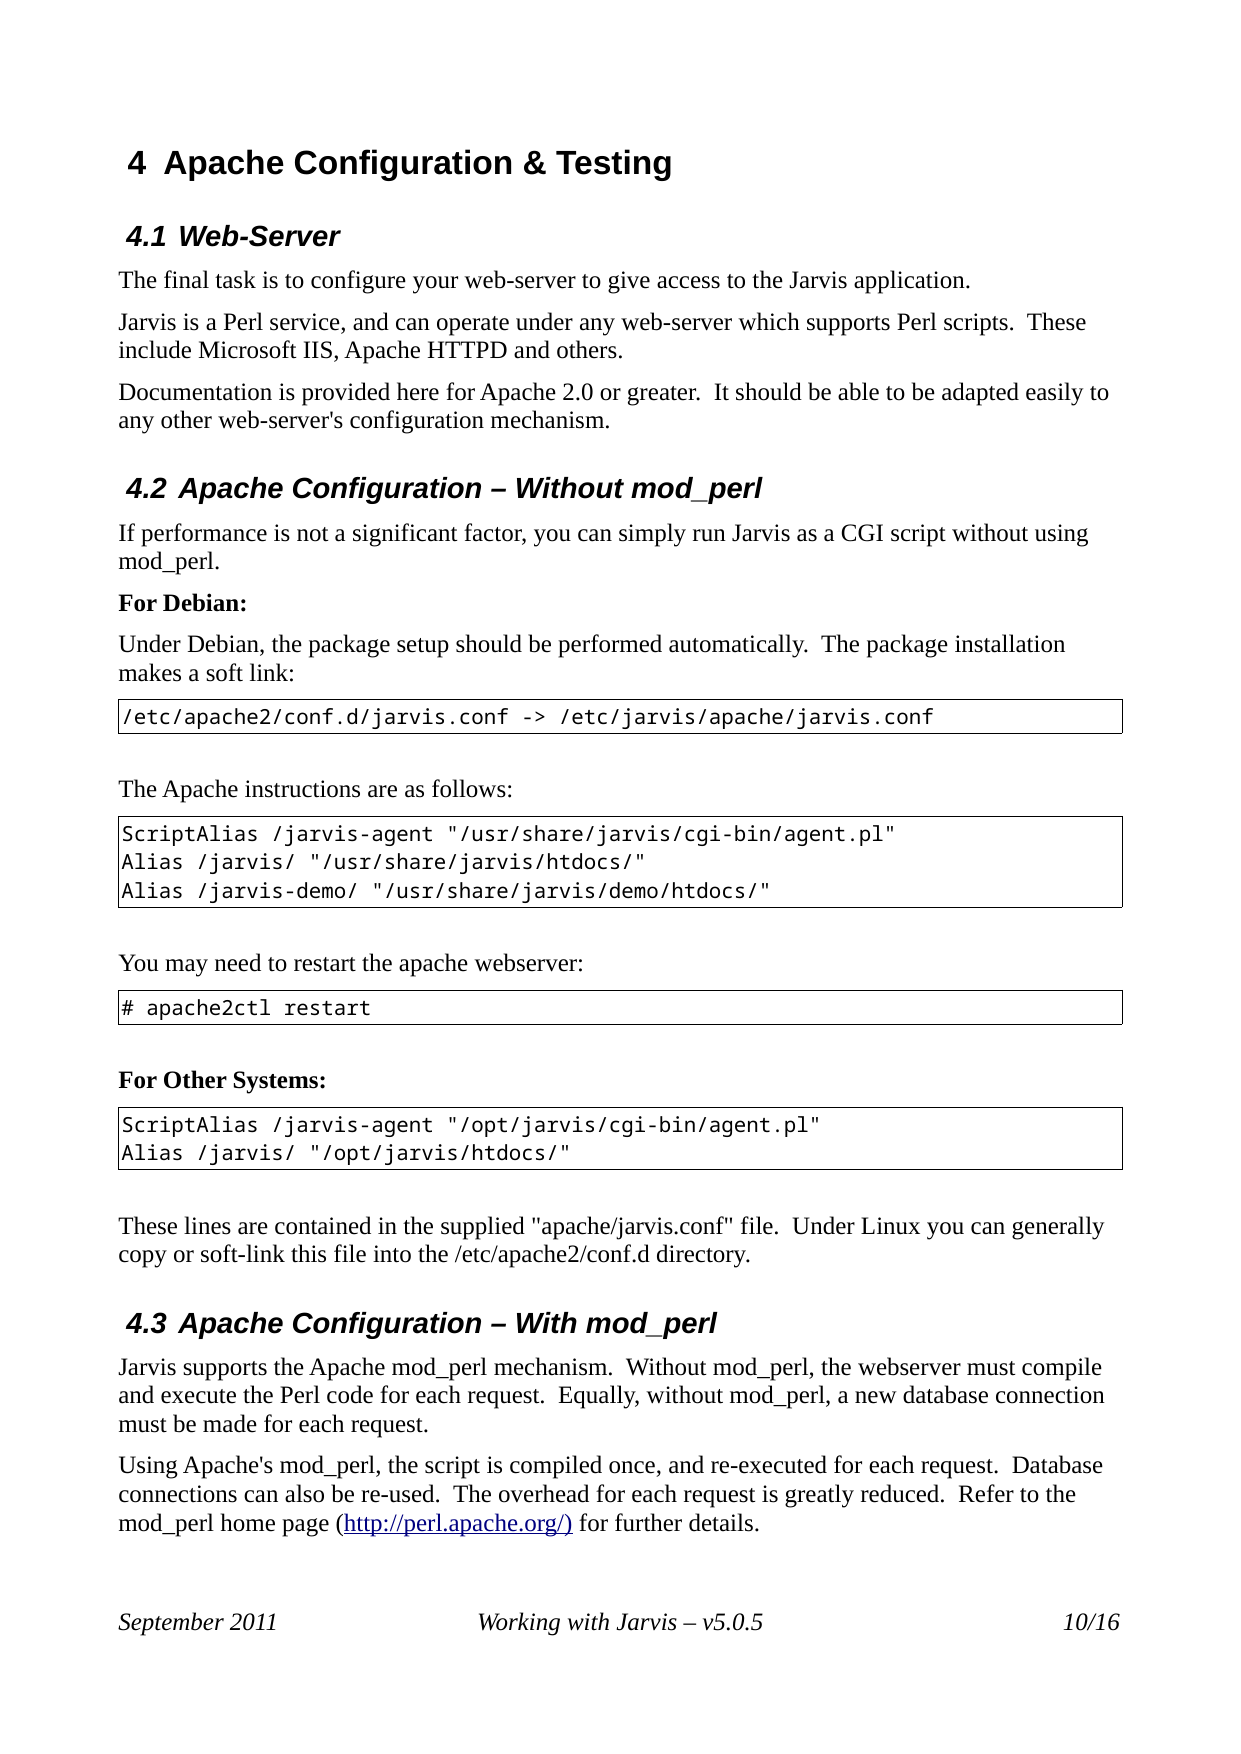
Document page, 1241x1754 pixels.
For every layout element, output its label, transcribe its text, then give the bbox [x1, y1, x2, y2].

text Jarvis supports the Apache mod_perl mechanism. Without mod_perl, the webserver must compile and execute the Perl code for each request. Equally, without mod_perl, a new database connection must be made for each request. [118, 1352, 1122, 1438]
text These lines are contained in the supplied "apache/jarvis.conf" file. Under Linux you can generally copy or soft-link this file into the /etc/apache2/conf.d directory. [118, 1211, 1122, 1268]
text Alias /jarvis/ "/usr/share/jarvis/htdocs/" [119, 844, 1122, 873]
text Alias /jarvis-demo/ "/usr/share/jarvis/demo/htdocs/" [119, 873, 1122, 907]
subtitle Apache Configuration – With mod_perl [118, 1306, 1122, 1339]
text If performance is not a significant factor, you can simply run Jarvis as a CGI script without using mod_perl. [118, 518, 1122, 575]
text ScriptAlias /jarvis-agent "/usr/share/jarvis/cgi-bin/agent.pl" [119, 817, 1122, 844]
subtitle Apache Configuration – Without mod_perl [118, 472, 1122, 505]
text Documentation is provided here for Apache 2.0 or greater. It should be able to be adapted easily to any other web-server's configuration mechanism. [118, 377, 1122, 434]
text Jarvis is a Perl service, and can operate under any web-server which supports Perl scripts. These include Microsoft IIS, Apache HTTPD and others. [118, 307, 1122, 364]
text # apache2ctl restart [119, 991, 1122, 1024]
text Alias /jarvis/ "/opt/jarvis/htdocs/" [119, 1135, 1122, 1169]
text For Other Systems: [118, 1065, 1122, 1094]
text Under Debian, the package setup should be performed automatically. The package installation makes a soft link: [118, 629, 1122, 686]
subtitle Web-Server [118, 219, 1122, 253]
subtitle Apache Configuration & Testing [118, 143, 1122, 182]
text The final task is to configure your web-server to give access to the Jarvis application. [118, 265, 1122, 294]
text /etc/apache2/conf.d/jarvis.conf -> /etc/jarvis/apache/jarvis.conf [119, 700, 1122, 733]
text The Apache instructions are as follows: [118, 774, 1122, 803]
text ScriptAlias /jarvis-agent "/opt/jarvis/cgi-bin/agent.pl" [119, 1108, 1122, 1135]
text Using Apache's mod_perl, the script is compiled once, and re-executed for each request. Database connections can also be re-used. The overhead for each request is greatly reduced. Refer to the mod_perl home page (http://perl.apache.org/) for further details. [118, 1451, 1122, 1537]
text You may need to restart the apache webserver: [118, 948, 1122, 977]
text For Debian: [118, 588, 1122, 616]
